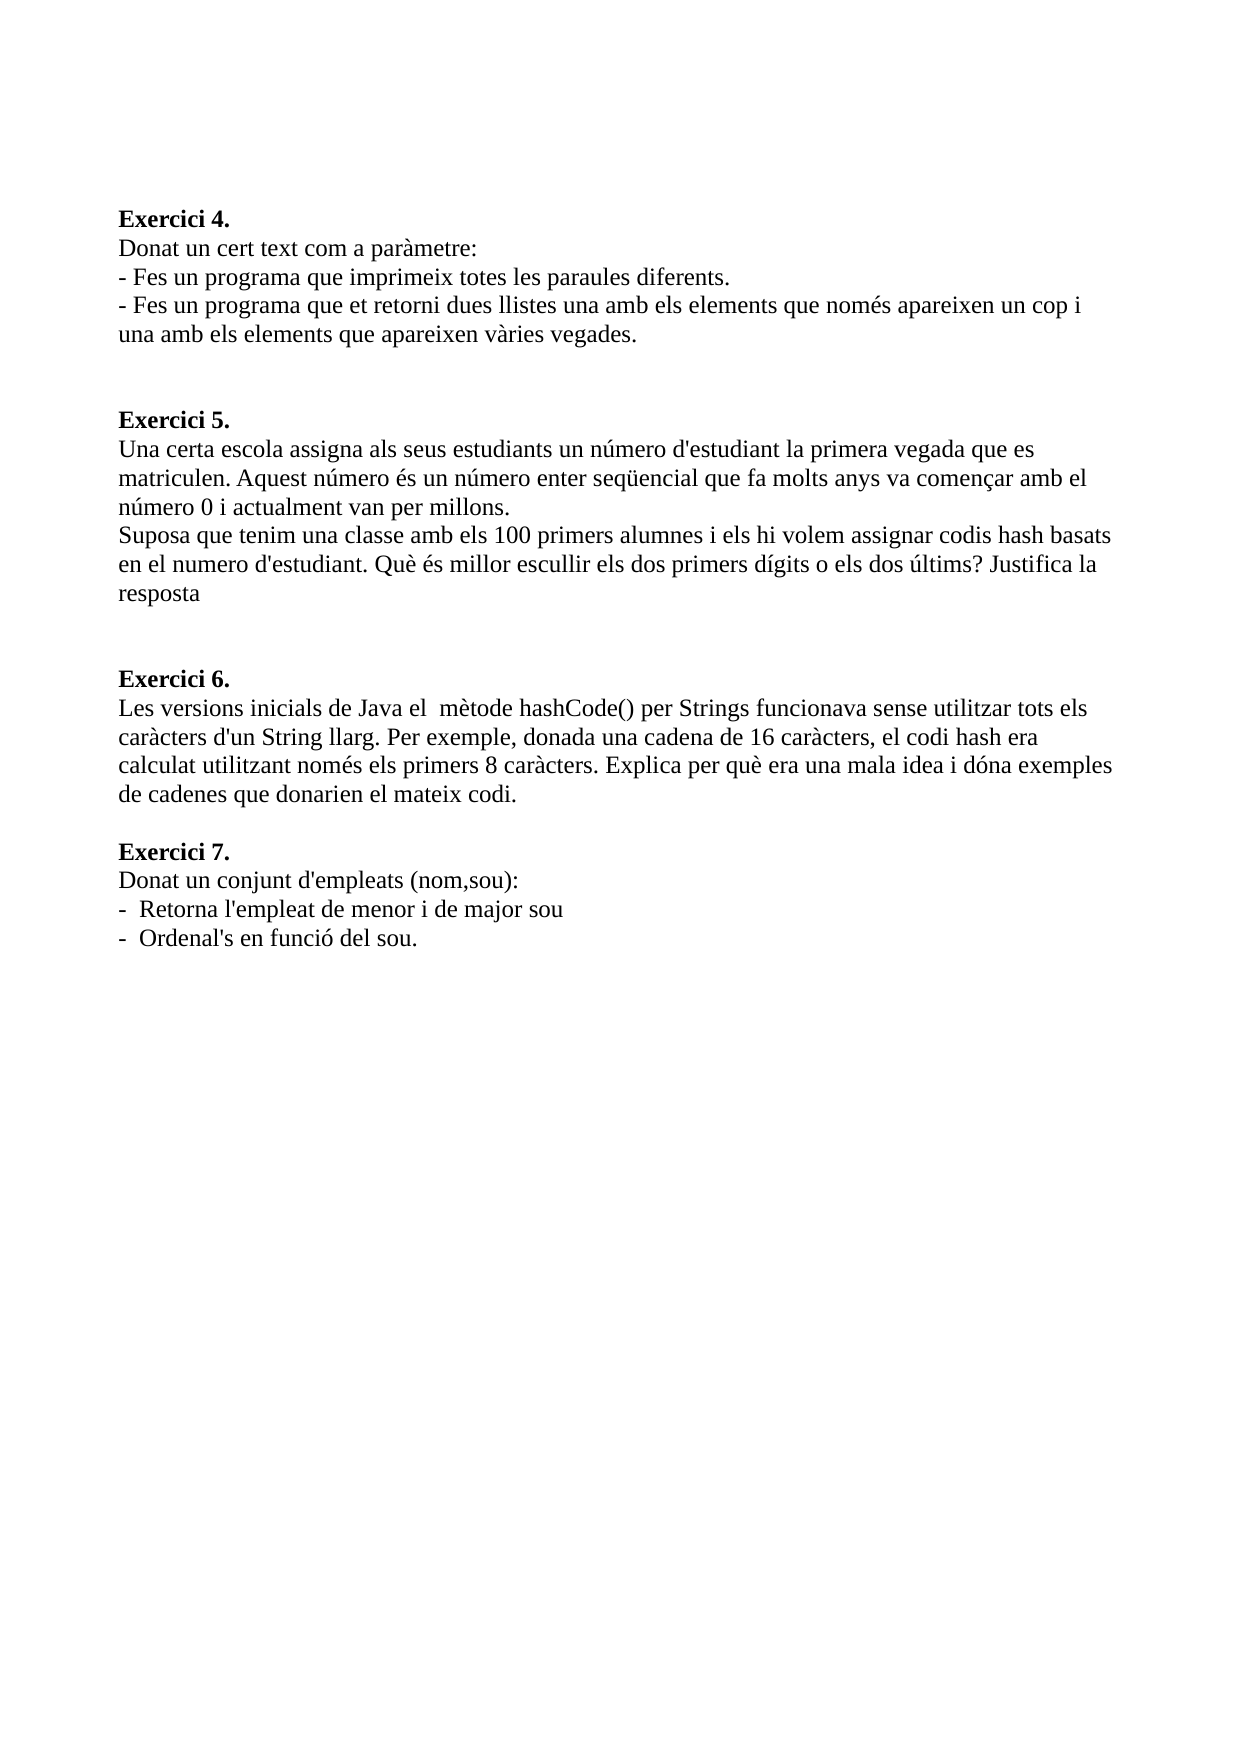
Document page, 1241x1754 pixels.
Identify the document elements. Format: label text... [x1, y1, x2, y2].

text - Fes un programa que et retorni dues llistes una amb els elements que només apareixen un cop i una amb els elements que apareixen vàries vegades. [118, 291, 1122, 348]
text Exercici 4. [118, 204, 1122, 233]
text Exercici 6. [118, 664, 1122, 693]
text Les versions inicials de Java el mètode hashCode() per Strings funcionava sense utilitzar tots els caràcters d'un String llarg. Per exemple, donada una cadena de 16 caràcters, el codi hash era calculat utilitzant només els primers 8 caràcters. Explica per què era una mala idea i dóna exemples de cadenes que donarien el mateix codi. [118, 693, 1122, 808]
text Donat un cert text com a paràmetre: [118, 233, 1122, 262]
text Una certa escola assigna als seus estudiants un número d'estudiant la primera vegada que es matriculen. Aquest número és un número enter seqüencial que fa molts anys va començar amb el número 0 i actualment van per millons. [118, 434, 1122, 521]
text Exercici 7. [118, 837, 1122, 866]
text Donat un conjunt d'empleats (nom,sou): [118, 866, 1122, 894]
text Exercici 5. [118, 406, 1122, 434]
text - Fes un programa que imprimeix totes les paraules diferents. [118, 262, 1122, 291]
text - Retorna l'empleat de menor i de major sou [118, 894, 1122, 923]
text - Ordenal's en funció del sou. [118, 923, 1122, 952]
text Suposa que tenim una classe amb els 100 primers alumnes i els hi volem assignar codis hash basats en el numero d'estudiant. Què és millor escullir els dos primers dígits o els dos últims? Justifica la resposta [118, 521, 1122, 607]
